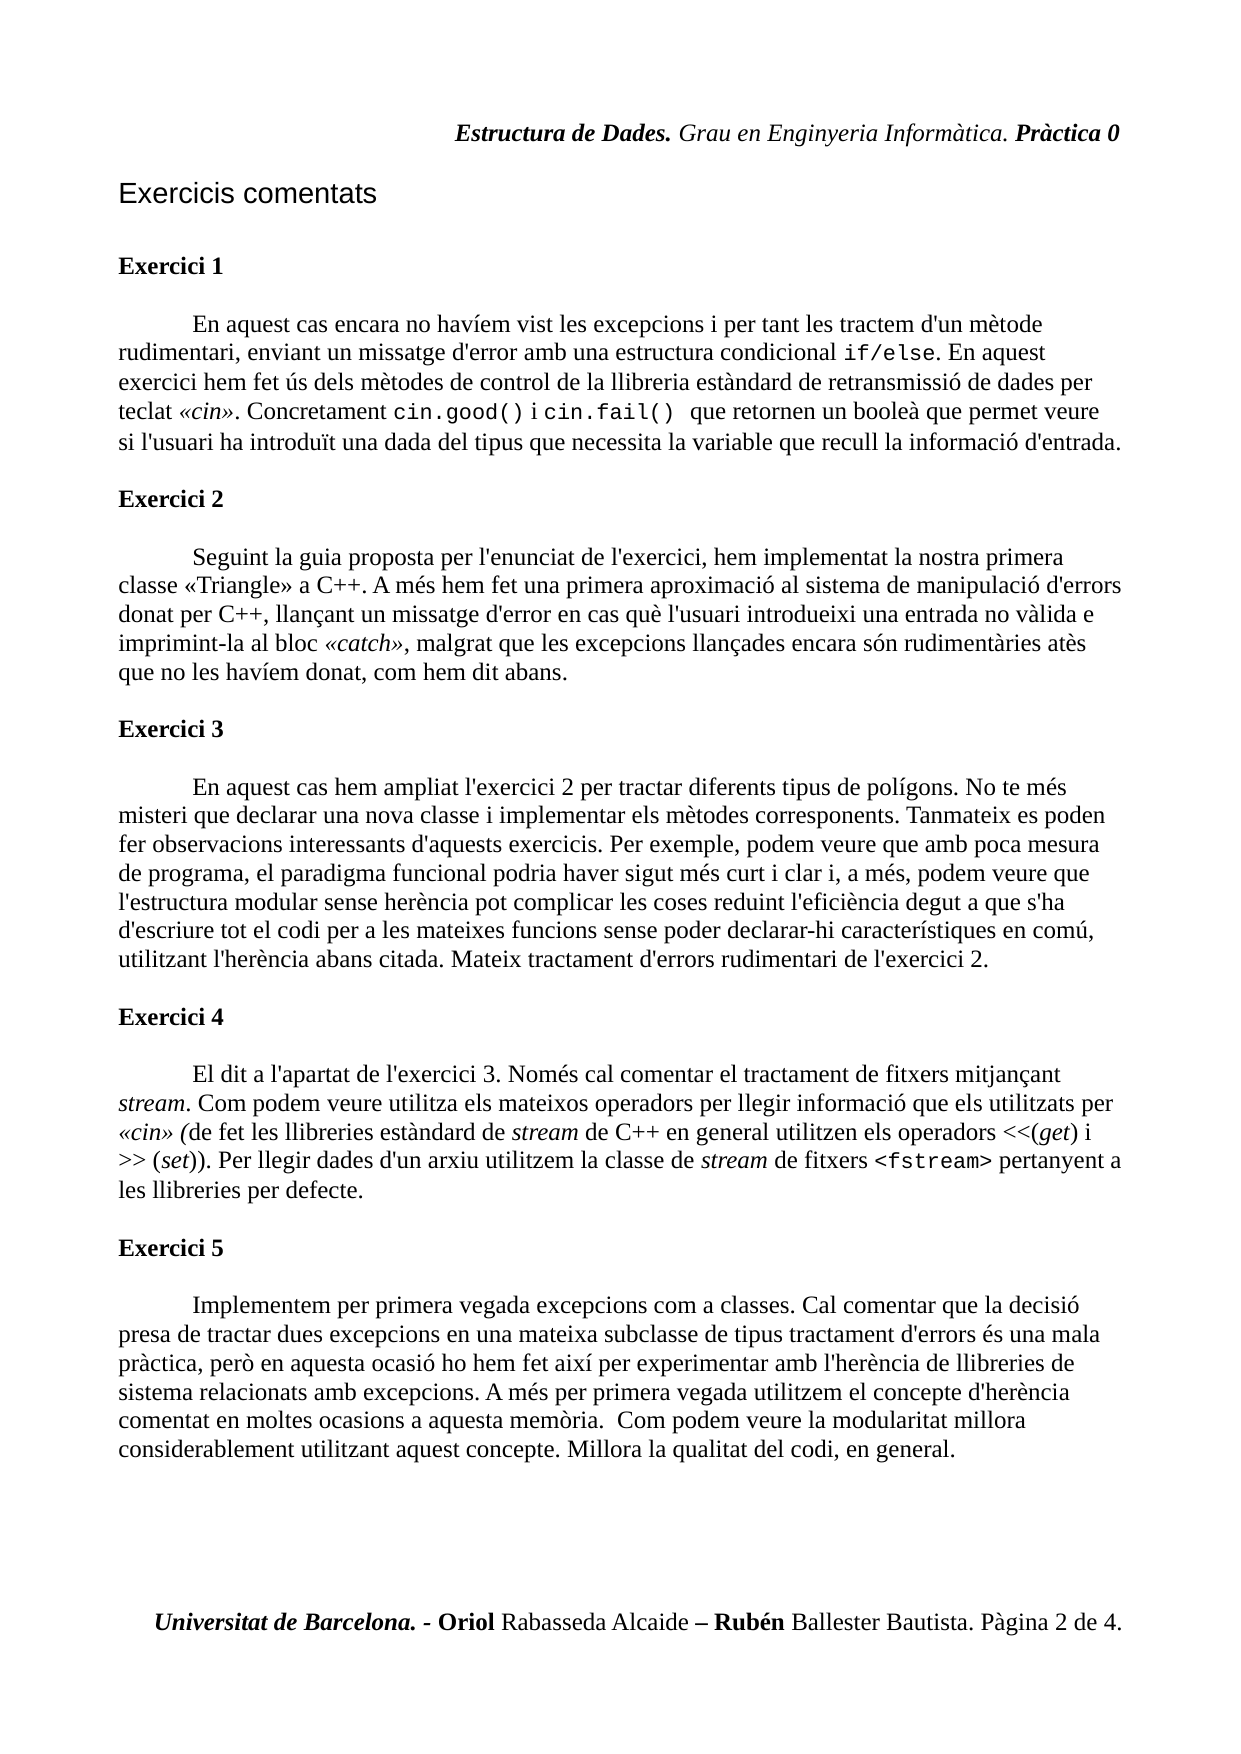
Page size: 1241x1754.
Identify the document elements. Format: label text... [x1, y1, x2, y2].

text Exercici 4 [118, 1002, 1122, 1031]
text Exercici 2 [118, 484, 1122, 513]
text Exercici 5 [118, 1233, 1122, 1262]
text El dit a l'apartat de l'exercici 3. Només cal comentar el tractament de fitxers mitjançant stream. Com podem veure utilitza els mateixos operadors per llegir informació que els utilitzats per «cin» (de fet les llibreries estàndard de stream de C++ en general utilitzen els operadors <<(get) i >> (set)). Per llegir dades d'un arxiu utilitzem la classe de stream de fitxers <fstream> pertanyent a les llibreries per defecte. [118, 1059, 1122, 1204]
text En aquest cas hem ampliat l'exercici 2 per tractar diferents tipus de polígons. No te més misteri que declarar una nova classe i implementar els mètodes corresponents. Tanmateix es poden fer observacions interessants d'aquests exercicis. Per exemple, podem veure que amb poca mesura de programa, el paradigma funcional podria haver sigut més curt i clar i, a més, podem veure que l'estructura modular sense herència pot complicar les coses reduint l'eficiència degut a que s'ha d'escriure tot el codi per a les mateixes funcions sense poder declarar-hi característiques en comú, utilitzant l'herència abans citada. Mateix tractament d'errors rudimentari de l'exercici 2. [118, 772, 1122, 973]
subtitle Exercicis comentats [118, 176, 1122, 210]
text Seguint la guia proposta per l'enunciat de l'exercici, hem implementat la nostra primera classe «Triangle» a C++. A més hem fet una primera aproximació al sistema de manipulació d'errors donat per C++, llançant un missatge d'error en cas què l'usuari introdueixi una entrada no vàlida e imprimint-la al bloc «catch», malgrat que les excepcions llançades encara són rudimentàries atès que no les havíem donat, com hem dit abans. [118, 542, 1122, 686]
text Exercici 3 [118, 714, 1122, 743]
text Exercici 1 [118, 251, 1122, 280]
text En aquest cas encara no havíem vist les excepcions i per tant les tractem d'un mètode rudimentari, enviant un missatge d'error amb una estructura condicional if/else. En aquest exercici hem fet ús dels mètodes de control de la llibreria estàndard de retransmissió de dades per teclat «cin». Concretament cin.good() i cin.fail() que retornen un booleà que permet veure si l'usuari ha introduït una dada del tipus que necessita la variable que recull la informació d'entrada. [118, 309, 1122, 456]
text Implementem per primera vegada excepcions com a classes. Cal comentar que la decisió presa de tractar dues excepcions en una mateixa subclasse de tipus tractament d'errors és una mala pràctica, però en aquesta ocasió ho hem fet així per experimentar amb l'herència de llibreries de sistema relacionats amb excepcions. A més per primera vegada utilitzem el concepte d'herència comentat en moltes ocasions a aquesta memòria. Com podem veure la modularitat millora considerablement utilitzant aquest concepte. Millora la qualitat del codi, en general. [118, 1291, 1122, 1463]
